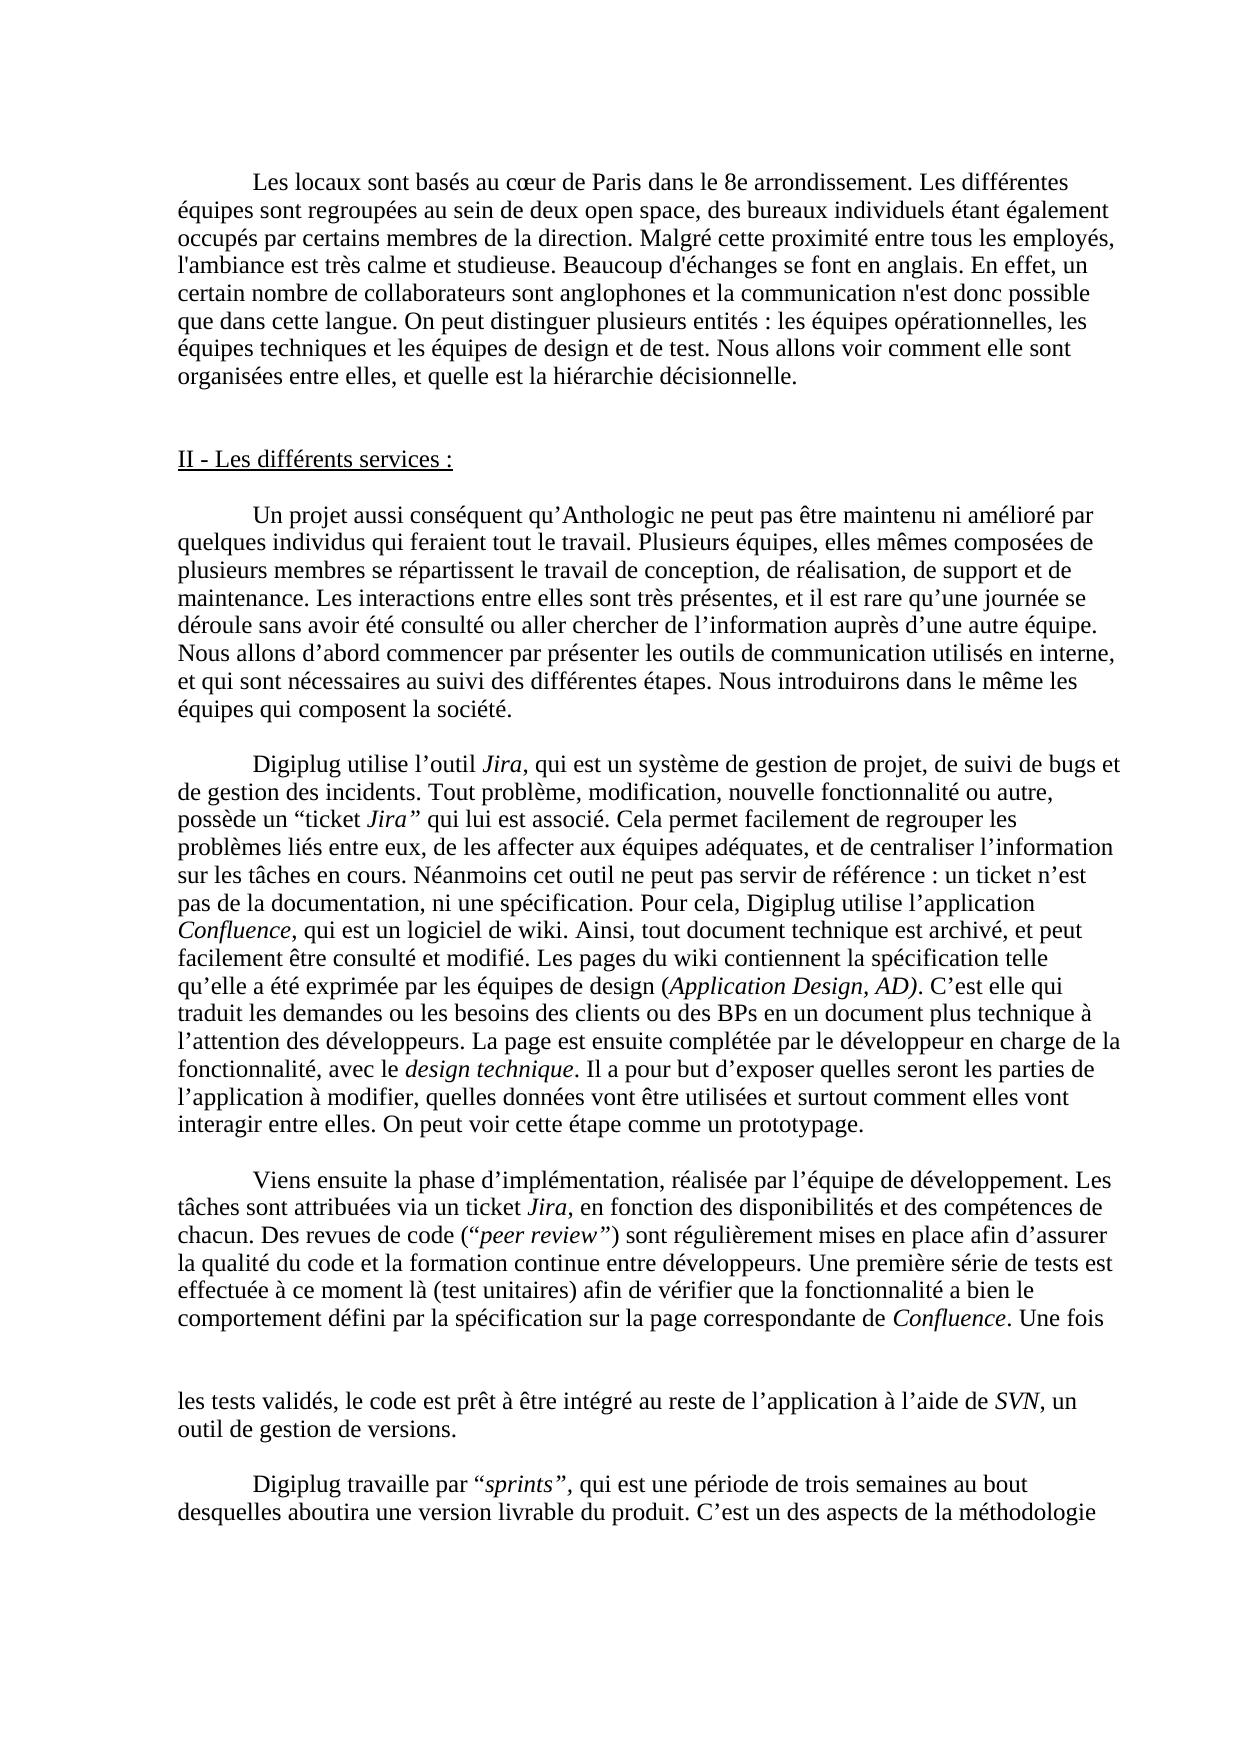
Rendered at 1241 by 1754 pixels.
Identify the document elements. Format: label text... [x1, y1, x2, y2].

text les tests validés, le code est prêt à être intégré au reste de l’application à l’aide de SVN, un outil de gestion de versions. [177, 1387, 1122, 1443]
text Viens ensuite la phase d’implémentation, réalisée par l’équipe de développement. Les tâches sont attribuées via un ticket Jira, en fonction des disponibilités et des compétences de chacun. Des revues de code (“peer review”) sont régulièrement mises en place afin d’assurer la qualité du code et la formation continue entre développeurs. Une première série de tests est effectuée à ce moment là (test unitaires) afin de vérifier que la fonctionnalité a bien le comportement défini par la spécification sur la page correspondante de Confluence. Une fois [177, 1166, 1122, 1332]
text Digiplug utilise l’outil Jira, qui est un système de gestion de projet, de suivi de bugs et de gestion des incidents. Tout problème, modification, nouvelle fonctionnalité ou autre, possède un “ticket Jira” qui lui est associé. Cela permet facilement de regrouper les problèmes liés entre eux, de les affecter aux équipes adéquates, et de centraliser l’information sur les tâches en cours. Néanmoins cet outil ne peut pas servir de référence : un ticket n’est pas de la documentation, ni une spécification. Pour cela, Digiplug utilise l’application Confluence, qui est un logiciel de wiki. Ainsi, tout document technique est archivé, et peut facilement être consulté et modifié. Les pages du wiki contiennent la spécification telle qu’elle a été exprimée par les équipes de design (Application Design, AD). C’est elle qui traduit les demandes ou les besoins des clients ou des BPs en un document plus technique à l’attention des développeurs. La page est ensuite complétée par le développeur en charge de la fonctionnalité, avec le design technique. Il a pour but d’exposer quelles seront les parties de l’application à modifier, quelles données vont être utilisées et surtout comment elles vont interagir entre elles. On peut voir cette étape comme un prototypage. [177, 750, 1122, 1138]
text II - Les différents services : [177, 445, 1122, 473]
text Un projet aussi conséquent qu’Anthologic ne peut pas être maintenu ni amélioré par quelques individus qui feraient tout le travail. Plusieurs équipes, elles mêmes composées de plusieurs membres se répartissent le travail de conception, de réalisation, de support et de maintenance. Les interactions entre elles sont très présentes, et il est rare qu’une journée se déroule sans avoir été consulté ou aller chercher de l’information auprès d’une autre équipe. Nous allons d’abord commencer par présenter les outils de communication utilisés en interne, et qui sont nécessaires au suivi des différentes étapes. Nous introduirons dans le même les équipes qui composent la société. [177, 501, 1122, 722]
text Les locaux sont basés au cœur de Paris dans le 8e arrondissement. Les différentes équipes sont regroupées au sein de deux open space, des bureaux individuels étant également occupés par certains membres de la direction. Malgré cette proximité entre tous les employés, l'ambiance est très calme et studieuse. Beaucoup d'échanges se font en anglais. En effet, un certain nombre de collaborateurs sont anglophones et la communication n'est donc possible que dans cette langue. On peut distinguer plusieurs entités : les équipes opérationnelles, les équipes techniques et les équipes de design et de test. Nous allons voir comment elle sont organisées entre elles, et quelle est la hiérarchie décisionnelle. [177, 168, 1122, 390]
text Digiplug travaille par “sprints”, qui est une période de trois semaines au bout desquelles aboutira une version livrable du produit. C’est un des aspects de la méthodologie [177, 1471, 1122, 1526]
